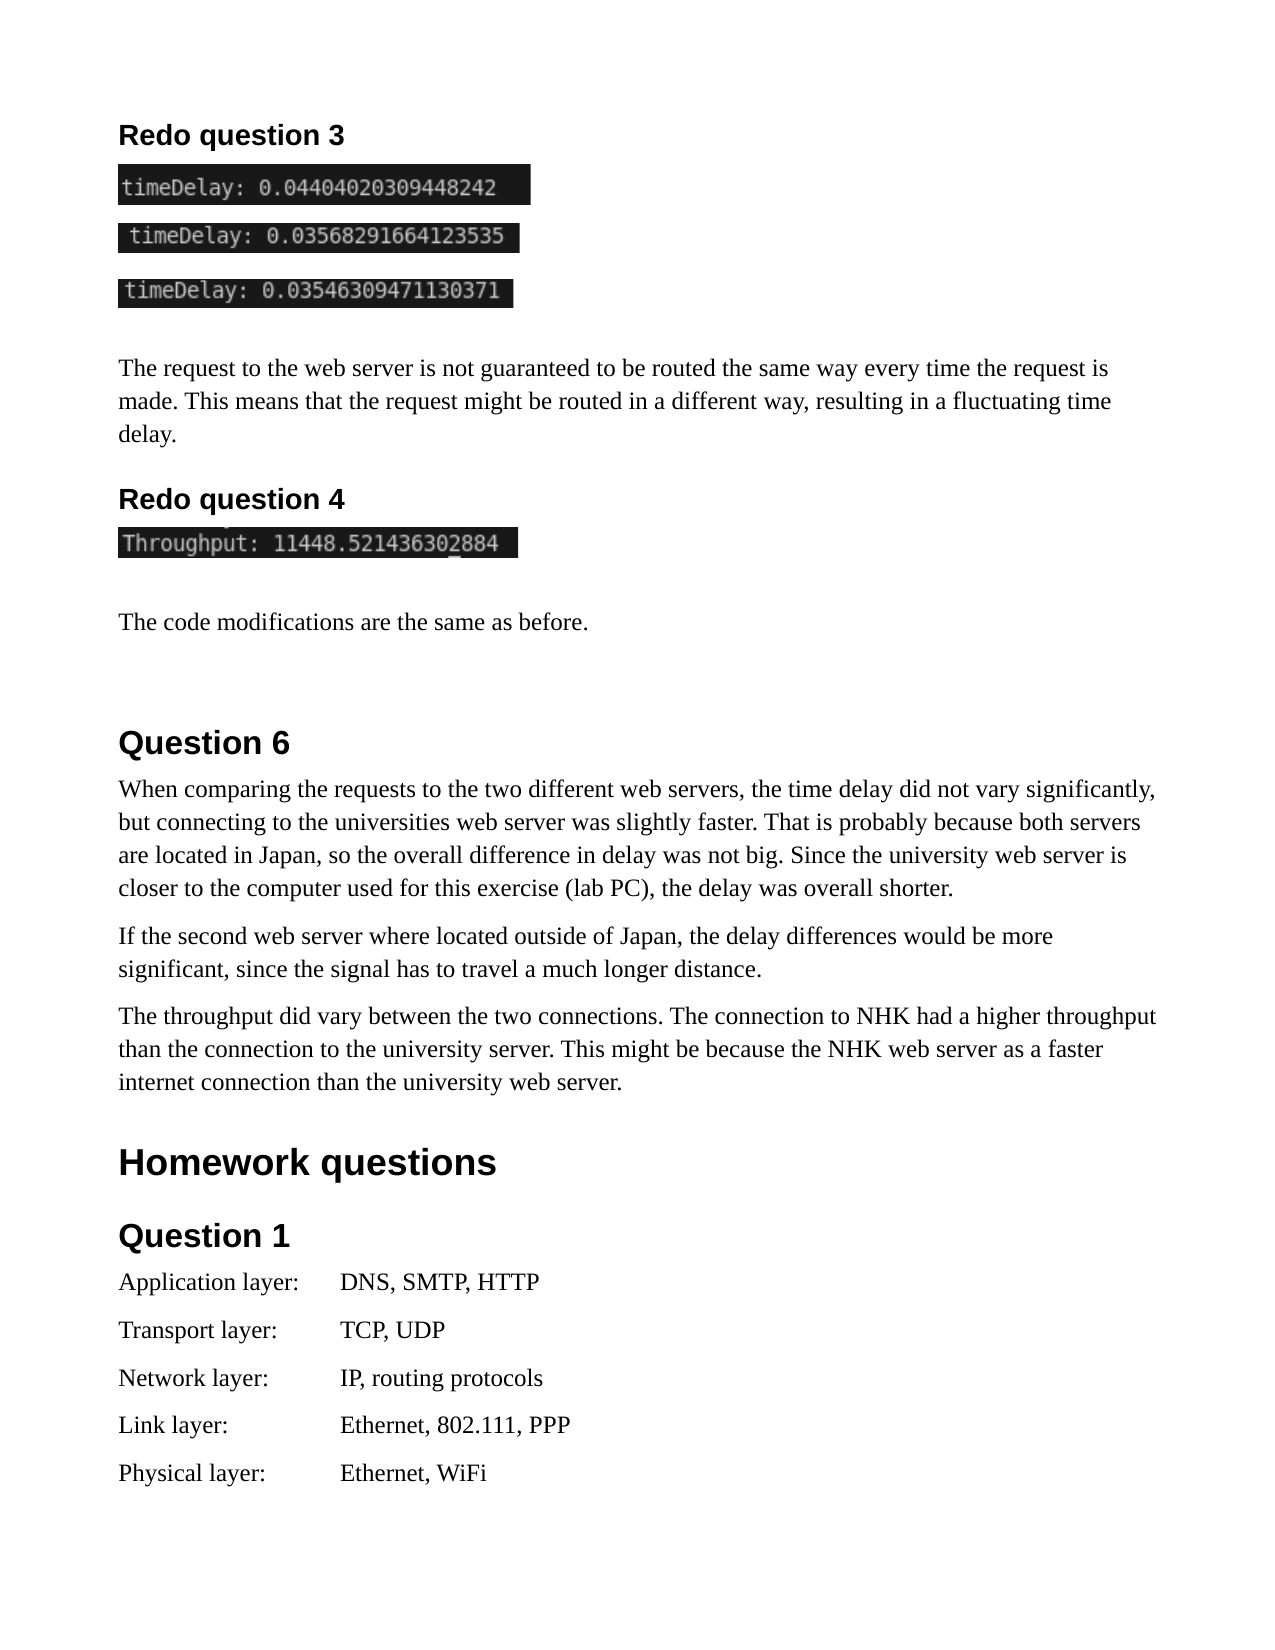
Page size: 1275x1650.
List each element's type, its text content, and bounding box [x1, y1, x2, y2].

picture [118, 223, 520, 253]
picture [118, 527, 519, 558]
text When comparing the requests to the two different web servers, the time delay did not vary significantly, but connecting to the universities web server was slightly faster. That is probably because both servers are located in Japan, so the overall difference in delay was not big. Since the university web server is closer to the computer used for this exercise (lab PC), the delay was overall shorter. [118, 774, 1157, 902]
text If the second web server where located outside of Japan, the delay differences would be more significant, since the signal has to travel a much longer distance. [118, 921, 1157, 983]
text The request to the web server is not guaranteed to be routed the same way every time the request is made. This means that the request might be routed in a different way, resulting in a fluctuating time delay. [118, 164, 1157, 448]
text Transport layer: TCP, UDP [118, 1315, 1157, 1344]
picture [118, 164, 531, 205]
text The throughput did vary between the two connections. The connection to NHK had a higher throughput than the connection to the university server. This might be because the NHK web server as a faster internet connection than the university web server. [118, 1001, 1157, 1096]
subtitle Question 6 [118, 723, 1157, 762]
text Network layer: IP, routing protocols [118, 1363, 1157, 1391]
text Physical layer: Ethernet, WiFi [118, 1458, 1157, 1487]
text The code modifications are the same as before. [118, 528, 1157, 636]
text Application layer: DNS, SMTP, HTTP [118, 1267, 1157, 1296]
subtitle Question 1 [118, 1217, 1157, 1255]
subtitle Redo question 4 [118, 482, 1157, 515]
picture [118, 279, 514, 308]
subtitle Homework questions [118, 1140, 1157, 1183]
text Link layer: Ethernet, 802.111, PPP [118, 1410, 1157, 1439]
subtitle Redo question 3 [118, 118, 1157, 152]
